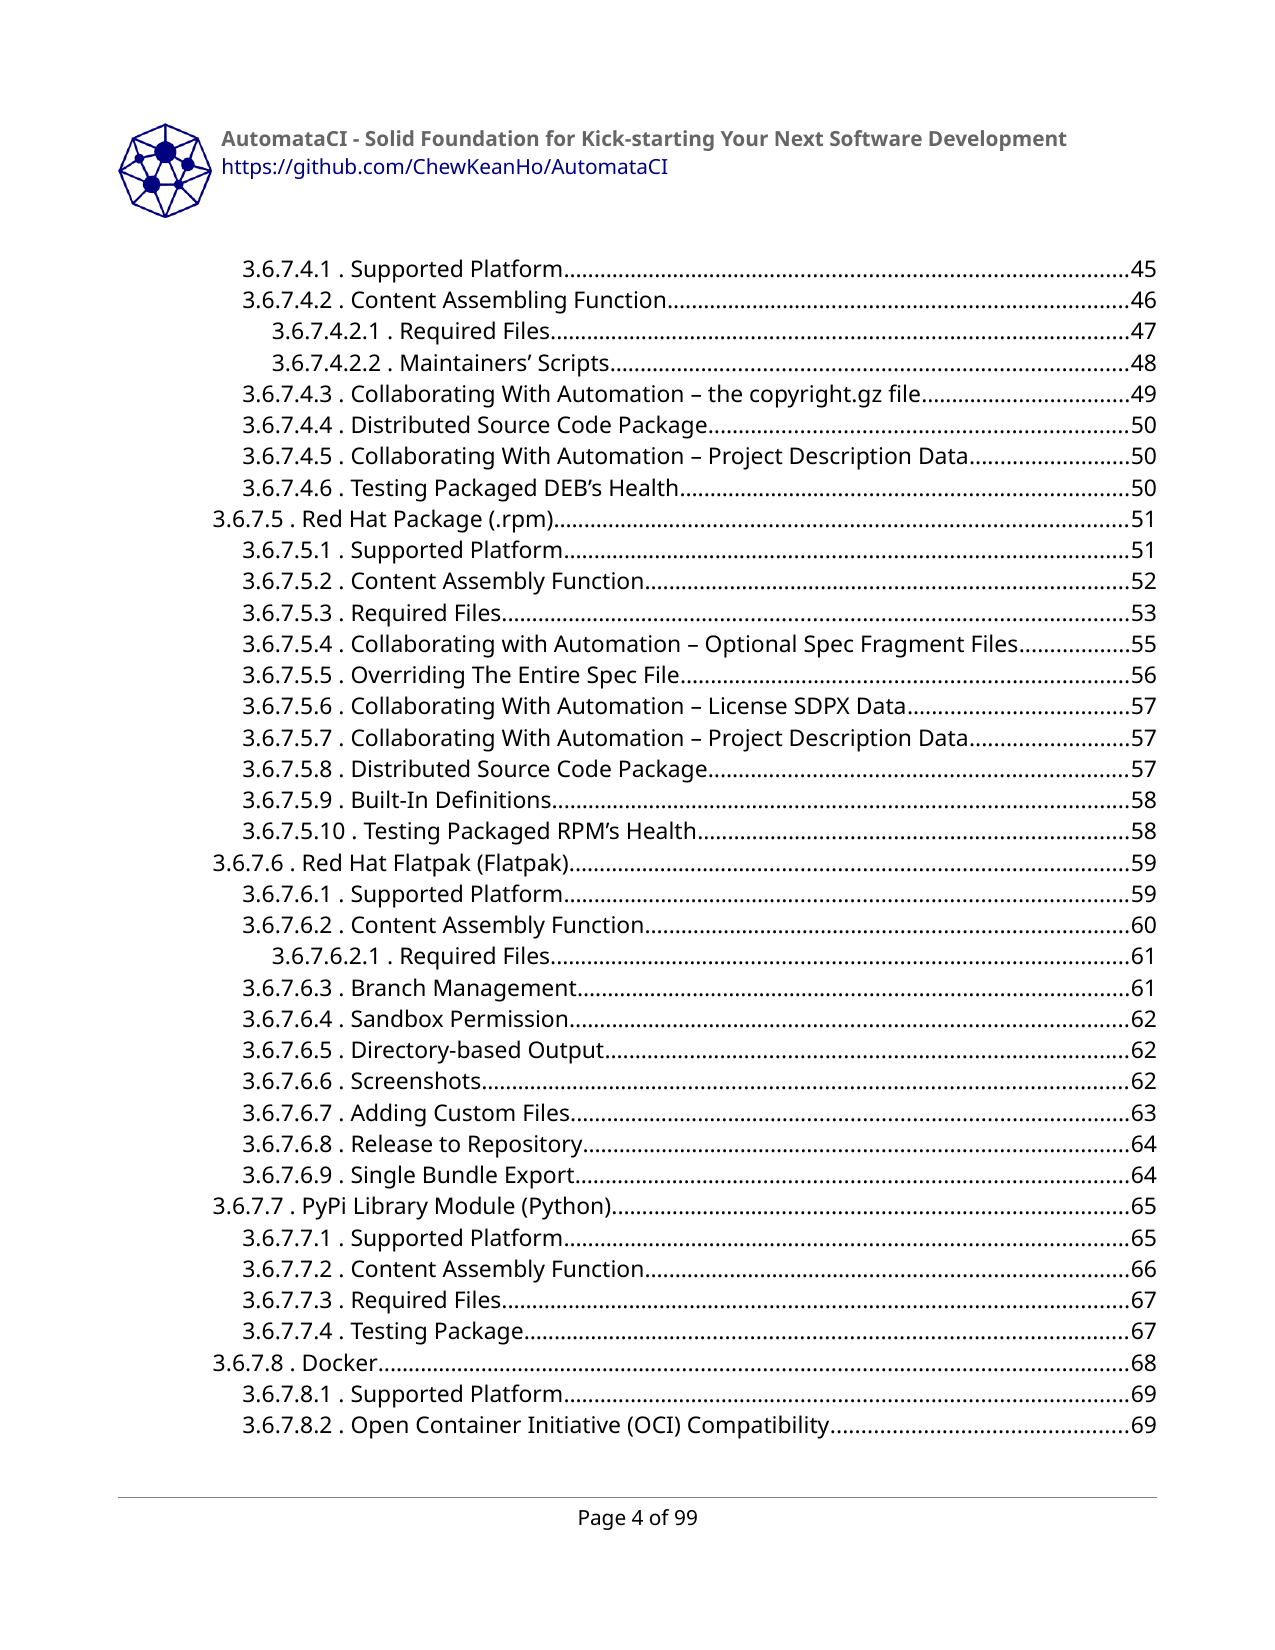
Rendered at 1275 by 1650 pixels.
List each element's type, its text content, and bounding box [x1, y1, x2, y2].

text 3.6.7.4.5 . Collaborating With Automation – Project Description Data 50 [236, 440, 1157, 472]
text 3.6.7.6.8 . Release to Repository 64 [236, 1128, 1157, 1159]
text 3.6.7.6.7 . Adding Custom Files 63 [236, 1097, 1157, 1128]
text 3.6.7.5.8 . Distributed Source Code Package 57 [236, 753, 1157, 784]
text 3.6.7.5.5 . Overriding The Entire Spec File 56 [236, 659, 1157, 690]
text 3.6.7.6 . Red Hat Flatpak (Flatpak) 59 [207, 847, 1157, 878]
text 3.6.7.7.4 . Testing Package 67 [236, 1315, 1157, 1347]
text 3.6.7.7.3 . Required Files 67 [236, 1284, 1157, 1315]
text 3.6.7.7.2 . Content Assembly Function 66 [236, 1253, 1157, 1284]
text 3.6.7.4.2.1 . Required Files 47 [266, 315, 1157, 347]
text 3.6.7.5.9 . Built-In Definitions 58 [236, 784, 1157, 815]
text 3.6.7.8.2 . Open Container Initiative (OCI) Compatibility 69 [236, 1409, 1157, 1440]
text 3.6.7.7.1 . Supported Platform 65 [236, 1222, 1157, 1253]
text 3.6.7.5 . Red Hat Package (.rpm) 51 [207, 503, 1157, 534]
text 3.6.7.6.3 . Branch Management 61 [236, 972, 1157, 1003]
text 3.6.7.8.1 . Supported Platform 69 [236, 1378, 1157, 1409]
text 3.6.7.4.2 . Content Assembling Function 46 [236, 284, 1157, 315]
text 3.6.7.4.1 . Supported Platform 45 [236, 253, 1157, 284]
text 3.6.7.8 . Docker 68 [207, 1347, 1157, 1378]
text 3.6.7.5.3 . Required Files 53 [236, 597, 1157, 628]
text 3.6.7.6.1 . Supported Platform 59 [236, 878, 1157, 909]
text 3.6.7.6.6 . Screenshots 62 [236, 1065, 1157, 1097]
text 3.6.7.6.5 . Directory-based Output 62 [236, 1034, 1157, 1065]
text 3.6.7.4.3 . Collaborating With Automation – the copyright.gz file 49 [236, 378, 1157, 409]
text 3.6.7.5.2 . Content Assembly Function 52 [236, 565, 1157, 597]
text 3.6.7.6.4 . Sandbox Permission 62 [236, 1003, 1157, 1034]
text 3.6.7.4.2.2 . Maintainers’ Scripts 48 [266, 347, 1157, 378]
picture [118, 123, 212, 218]
text 3.6.7.4.4 . Distributed Source Code Package 50 [236, 409, 1157, 440]
text 3.6.7.5.1 . Supported Platform 51 [236, 534, 1157, 565]
text 3.6.7.4.6 . Testing Packaged DEB’s Health 50 [236, 472, 1157, 503]
text 3.6.7.6.2.1 . Required Files 61 [266, 940, 1157, 972]
text 3.6.7.5.10 . Testing Packaged RPM’s Health 58 [236, 815, 1157, 847]
text 3.6.7.7 . PyPi Library Module (Python) 65 [207, 1190, 1157, 1222]
text 3.6.7.6.9 . Single Bundle Export 64 [236, 1159, 1157, 1190]
text 3.6.7.5.6 . Collaborating With Automation – License SDPX Data 57 [236, 690, 1157, 722]
text 3.6.7.5.4 . Collaborating with Automation – Optional Spec Fragment Files 55 [236, 628, 1157, 659]
text 3.6.7.5.7 . Collaborating With Automation – Project Description Data 57 [236, 722, 1157, 753]
text 3.6.7.6.2 . Content Assembly Function 60 [236, 909, 1157, 940]
